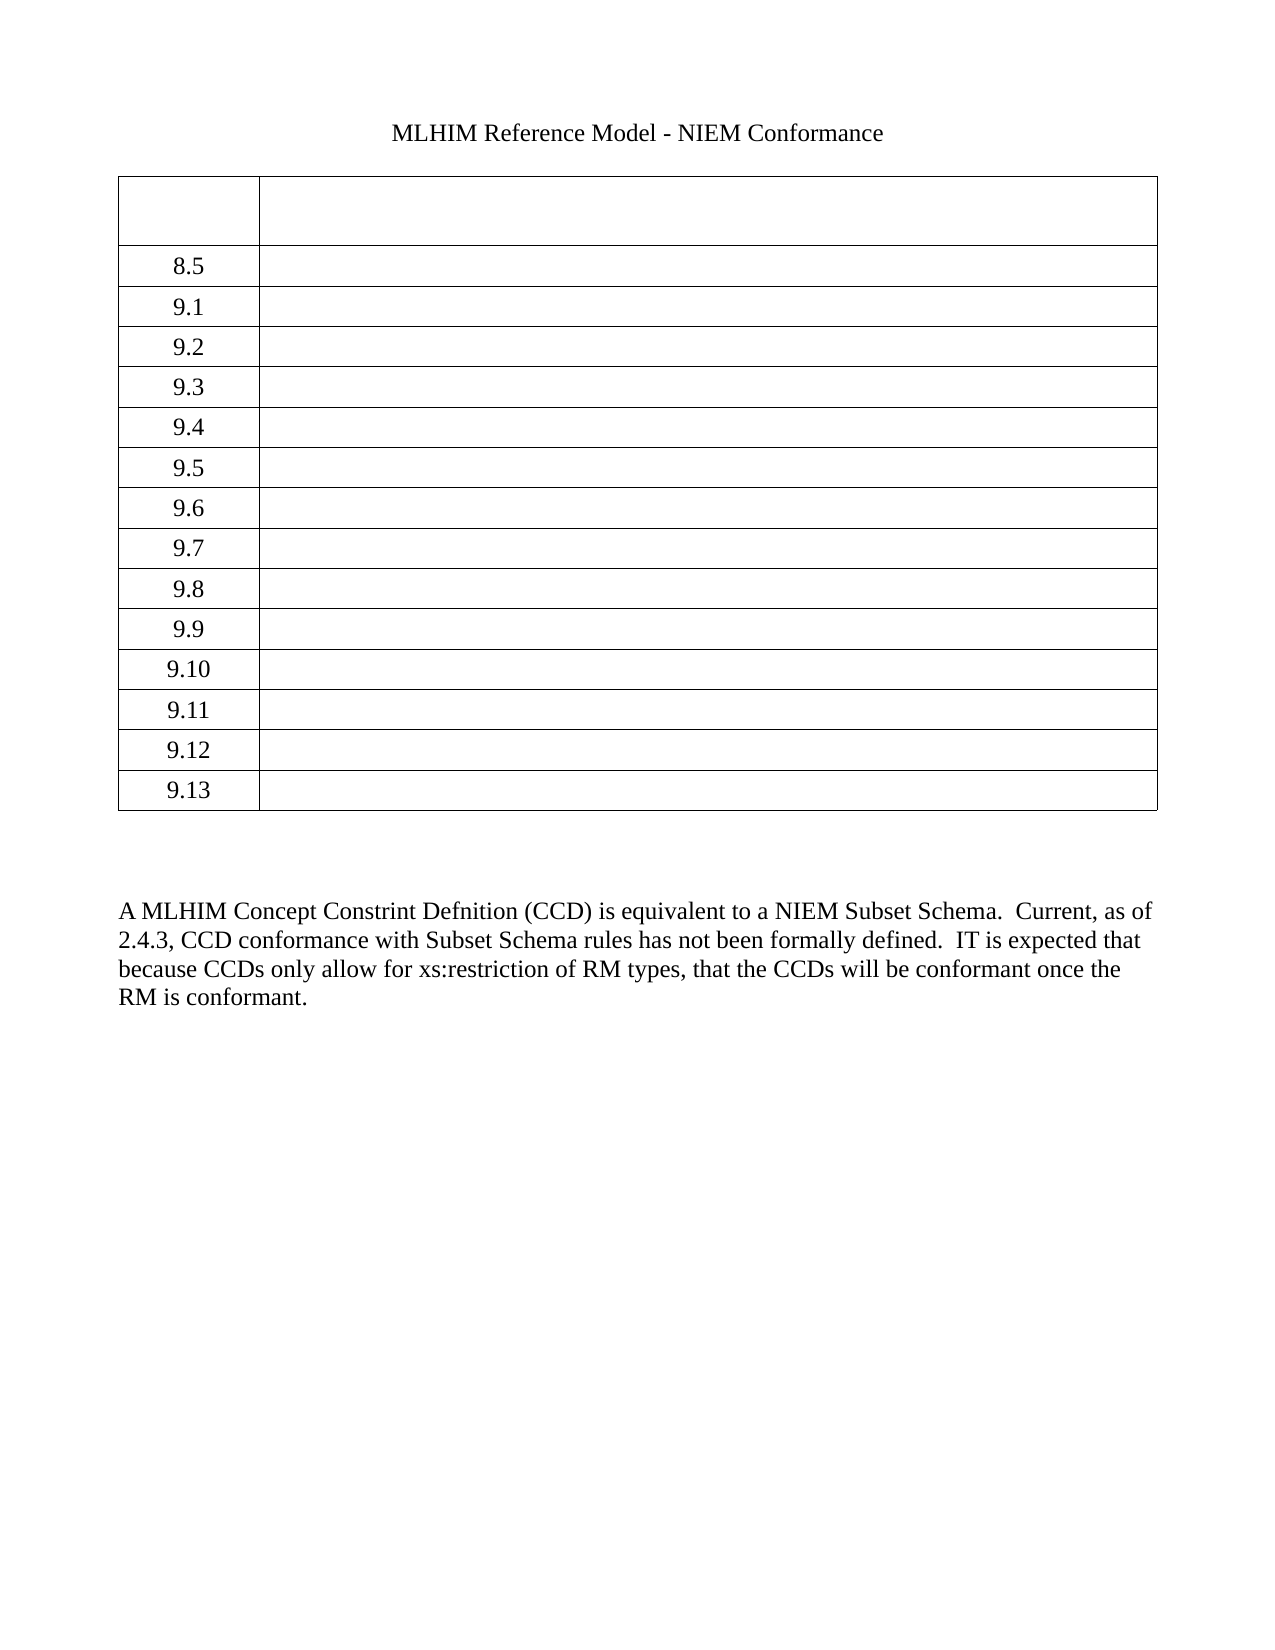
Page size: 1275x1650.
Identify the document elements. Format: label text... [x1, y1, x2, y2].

table_cell 9.7 [119, 529, 259, 568]
table_cell [260, 569, 1157, 608]
table_cell [260, 529, 1157, 568]
table_cell 9.3 [119, 367, 259, 407]
table_cell [260, 771, 1157, 810]
table_cell [260, 327, 1157, 366]
table_cell 9.2 [119, 327, 259, 366]
table_cell [260, 287, 1157, 326]
table_cell 9.5 [119, 448, 259, 487]
table_cell [260, 650, 1157, 689]
table_cell [260, 448, 1157, 487]
table_cell 9.11 [119, 690, 259, 729]
text A MLHIM Concept Constrint Defnition (CCD) is equivalent to a NIEM Subset Schema. Current, as of 2.4.3, CCD conformance with Subset Schema rules has not been formally defined. IT is expected that because CCDs only allow for xs:restriction of RM types, that the CCDs will be conformant once the RM is conformant. [118, 896, 1157, 1011]
table_cell [260, 177, 1157, 245]
table_cell 9.12 [119, 730, 259, 769]
table_cell 9.6 [119, 488, 259, 528]
table_cell 9.8 [119, 569, 259, 608]
table_cell [260, 730, 1157, 769]
table_cell 9.4 [119, 408, 259, 447]
table_cell 9.10 [119, 650, 259, 689]
table_cell 8.5 [119, 246, 259, 286]
table_cell 9.1 [119, 287, 259, 326]
table_cell [260, 367, 1157, 407]
table_cell 9.13 [119, 771, 259, 810]
table_cell [119, 177, 259, 245]
table_cell [260, 609, 1157, 648]
table_cell [260, 246, 1157, 286]
table_cell [260, 690, 1157, 729]
table_cell [260, 408, 1157, 447]
table_cell [260, 488, 1157, 528]
table_cell 9.9 [119, 609, 259, 648]
